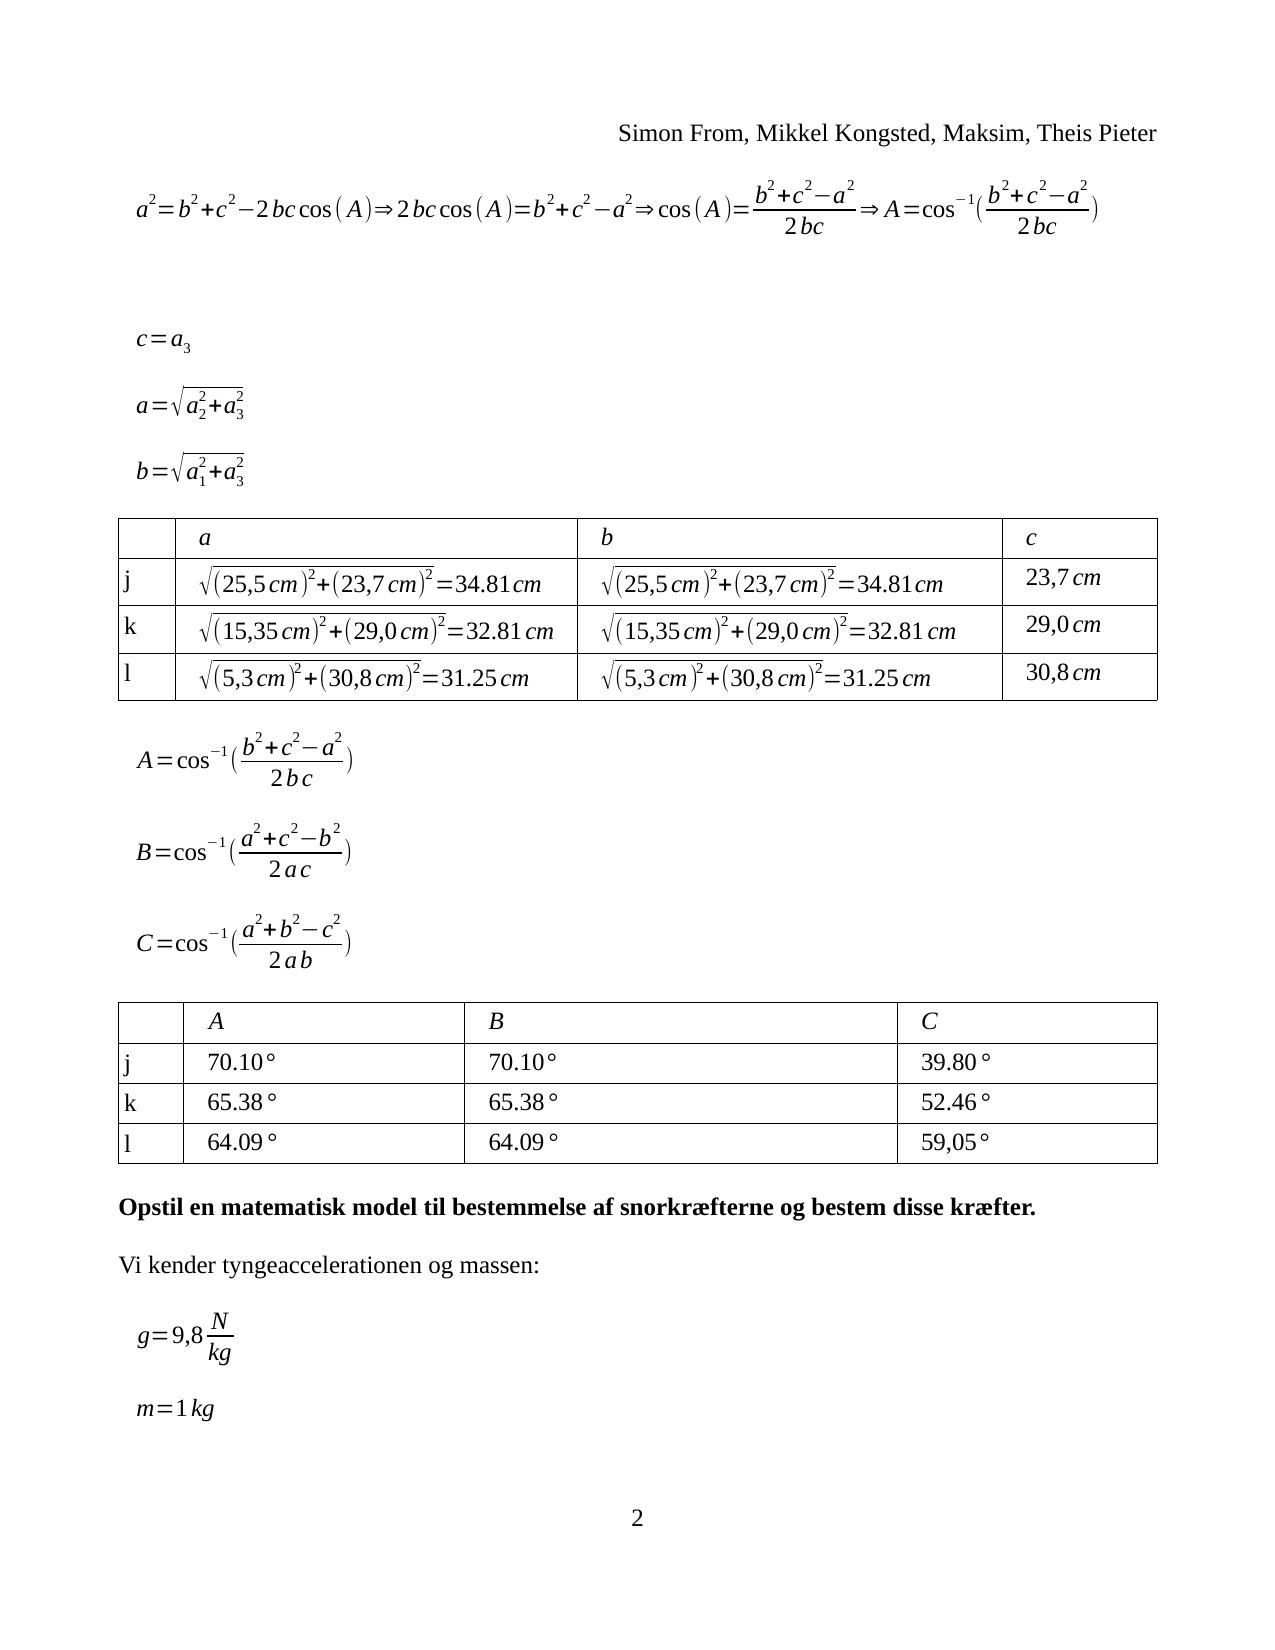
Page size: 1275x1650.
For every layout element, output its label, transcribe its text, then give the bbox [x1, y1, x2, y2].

table_cell [184, 1084, 464, 1123]
table_cell k [119, 606, 175, 652]
table_cell [465, 1044, 897, 1083]
list Vi kender tyngeaccelerationen og massen: [118, 1250, 1157, 1278]
table_cell l [119, 1124, 183, 1163]
table_header [465, 1003, 897, 1042]
table_cell [1003, 606, 1157, 652]
table_cell l [119, 654, 175, 699]
table_cell [184, 1124, 464, 1163]
table_cell [1003, 559, 1157, 605]
table_header [578, 519, 1002, 558]
table_header [119, 519, 175, 558]
table_cell [176, 654, 577, 699]
table_cell [898, 1044, 1157, 1083]
table_cell [898, 1084, 1157, 1123]
table_cell [184, 1044, 464, 1083]
table_header [1003, 519, 1157, 558]
table_cell [578, 654, 1002, 699]
table_cell [176, 559, 577, 605]
table_cell j [119, 559, 175, 605]
table_cell [578, 559, 1002, 605]
table_header [119, 1003, 183, 1042]
table_header [184, 1003, 464, 1042]
table_cell [465, 1124, 897, 1163]
table_cell [898, 1124, 1157, 1163]
table_cell [578, 606, 1002, 652]
table_cell [1003, 654, 1157, 699]
table_header [176, 519, 577, 558]
list Opstil en matematisk model til bestemmelse af snorkræfterne og bestem disse kræfter. [118, 1192, 1157, 1221]
table_cell k [119, 1084, 183, 1123]
table_cell [465, 1084, 897, 1123]
table_cell j [119, 1044, 183, 1083]
table_header [898, 1003, 1157, 1042]
table_cell [176, 606, 577, 652]
